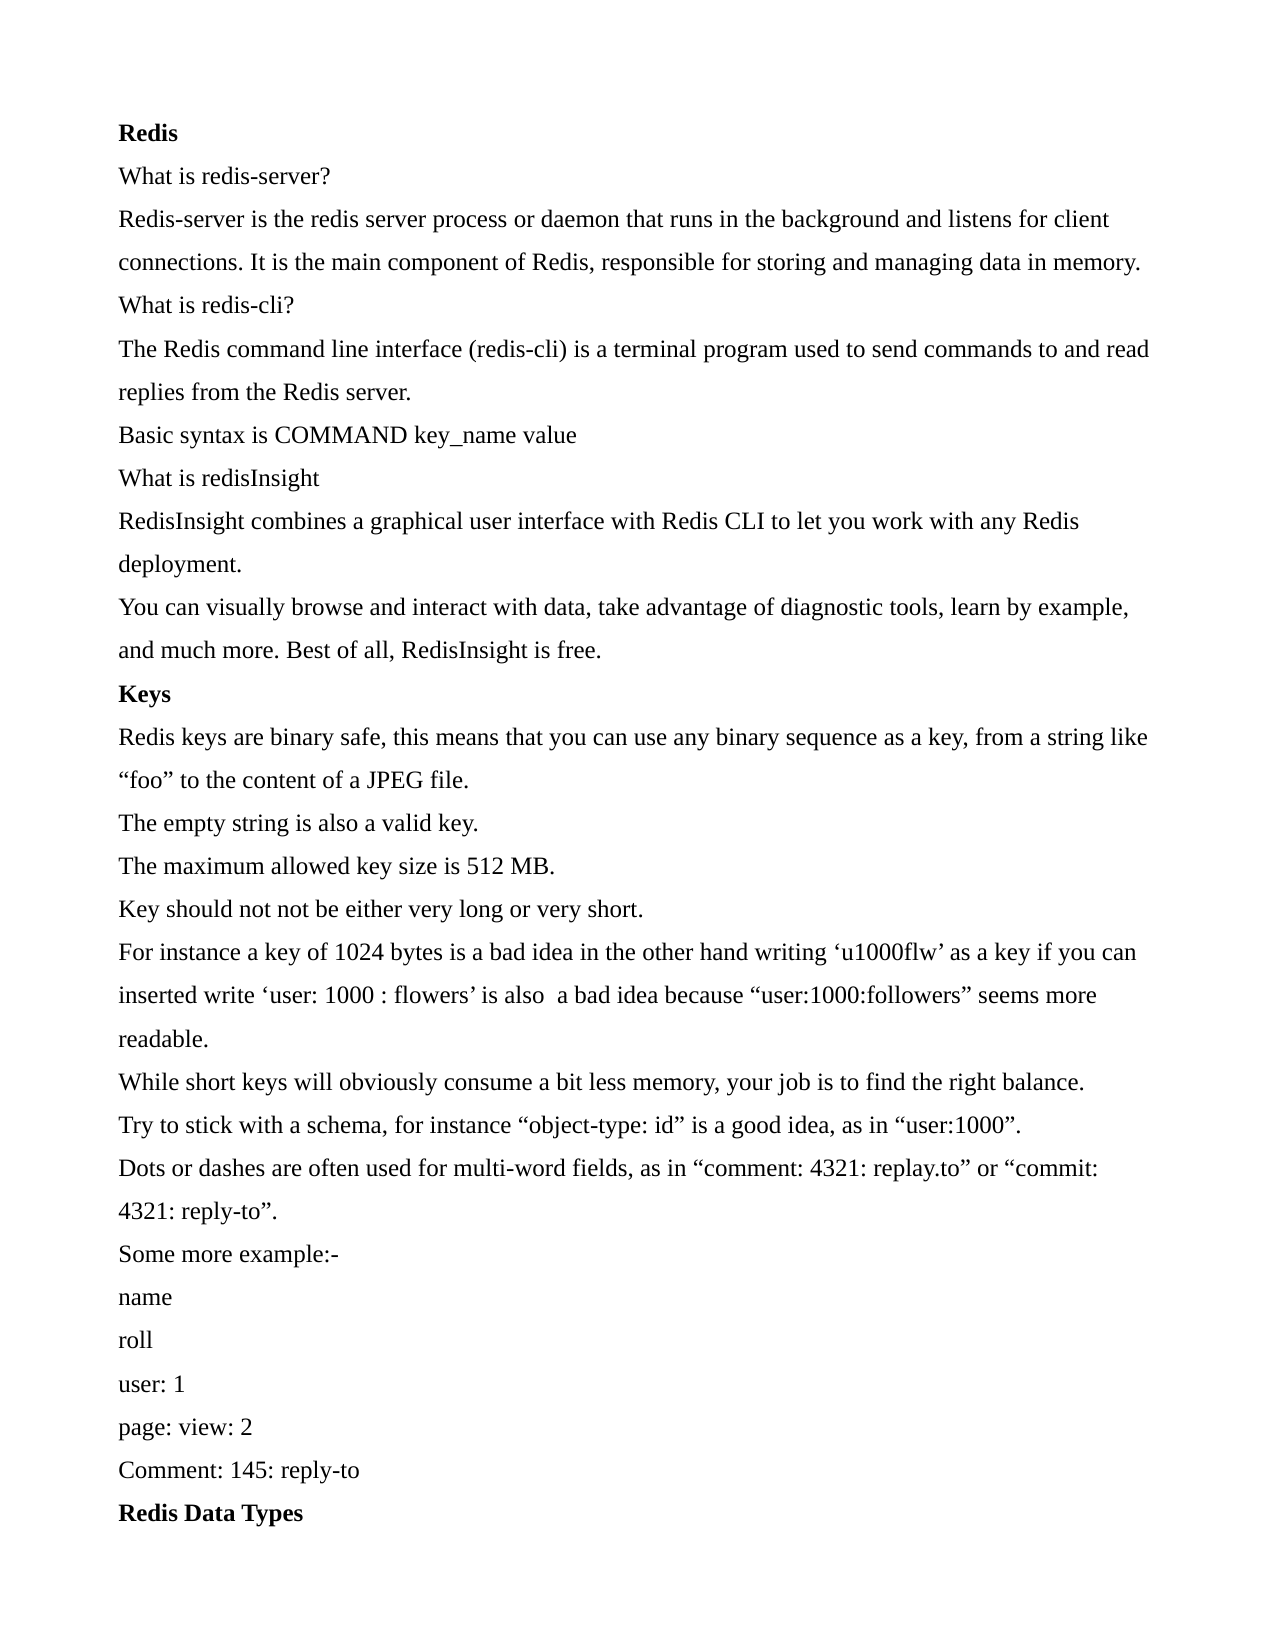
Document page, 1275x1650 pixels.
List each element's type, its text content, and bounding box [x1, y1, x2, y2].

text What is redisInsight [118, 463, 1157, 492]
text Redis-server is the redis server process or daemon that runs in the background and listens for client connections. It is the main component of Redis, responsible for storing and managing data in memory. [118, 204, 1157, 276]
text You can visually browse and interact with data, take advantage of diagnostic tools, learn by example, and much more. Best of all, RedisInsight is free. [118, 592, 1157, 664]
text roll [118, 1326, 1157, 1354]
text While short keys will obviously consume a bit less memory, your job is to find the right balance. [118, 1067, 1157, 1096]
text Keys [118, 679, 1157, 707]
text What is redis-server? [118, 161, 1157, 190]
text RedisInsight combines a graphical user interface with Redis CLI to let you work with any Redis deployment. [118, 506, 1157, 578]
text Dots or dashes are often used for multi-word fields, as in “comment: 4321: replay.to” or “commit: 4321: reply-to”. [118, 1153, 1157, 1225]
text Redis Data Types [118, 1498, 1157, 1527]
text user: 1 [118, 1369, 1157, 1397]
text Some more example:- [118, 1239, 1157, 1268]
text Redis keys are binary safe, this means that you can use any binary sequence as a key, from a string like “foo” to the content of a JPEG file. [118, 722, 1157, 794]
text The empty string is also a valid key. [118, 808, 1157, 837]
text name [118, 1282, 1157, 1311]
text Redis [118, 118, 1157, 147]
text Try to stick with a schema, for instance “object-type: id” is a good idea, as in “user:1000”. [118, 1110, 1157, 1139]
text Key should not not be either very long or very short. [118, 894, 1157, 923]
text The Redis command line interface (redis-cli) is a terminal program used to send commands to and read replies from the Redis server. [118, 334, 1157, 406]
text The maximum allowed key size is 512 MB. [118, 851, 1157, 880]
text Basic syntax is COMMAND key_name value [118, 420, 1157, 449]
text Comment: 145: reply-to [118, 1455, 1157, 1484]
text What is redis-cli? [118, 291, 1157, 319]
text page: view: 2 [118, 1412, 1157, 1441]
text For instance a key of 1024 bytes is a bad idea in the other hand writing ‘u1000flw’ as a key if you can inserted write ‘user: 1000 : flowers’ is also a bad idea because “user:1000:followers” seems more readable. [118, 937, 1157, 1052]
